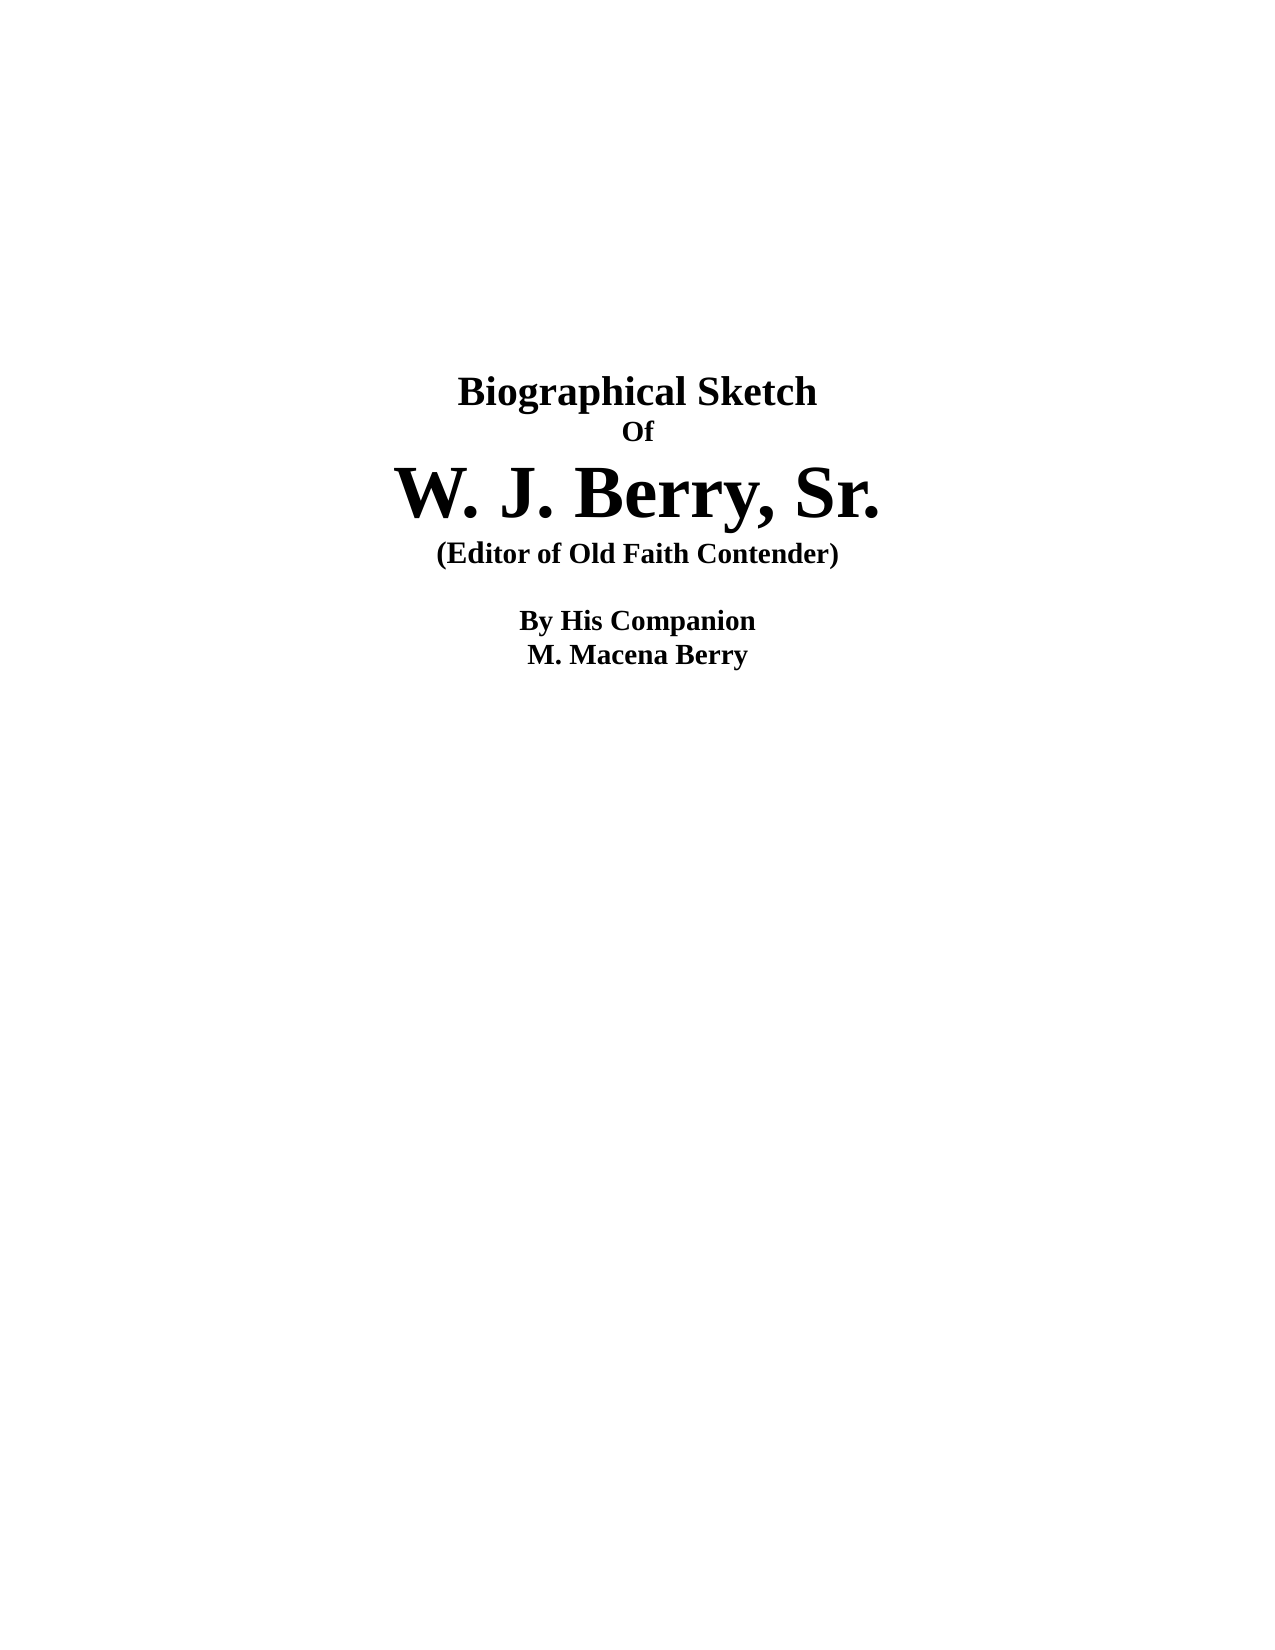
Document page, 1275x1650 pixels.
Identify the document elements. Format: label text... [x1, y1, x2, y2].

text By His Companion [150, 603, 1125, 637]
text Biographical Sketch [150, 366, 1125, 414]
text M. Macena Berry [150, 637, 1125, 670]
text W. J. Berry, Sr. [150, 448, 1125, 534]
text (Editor of Old Faith Contender) [150, 534, 1125, 570]
text Of [150, 414, 1125, 448]
